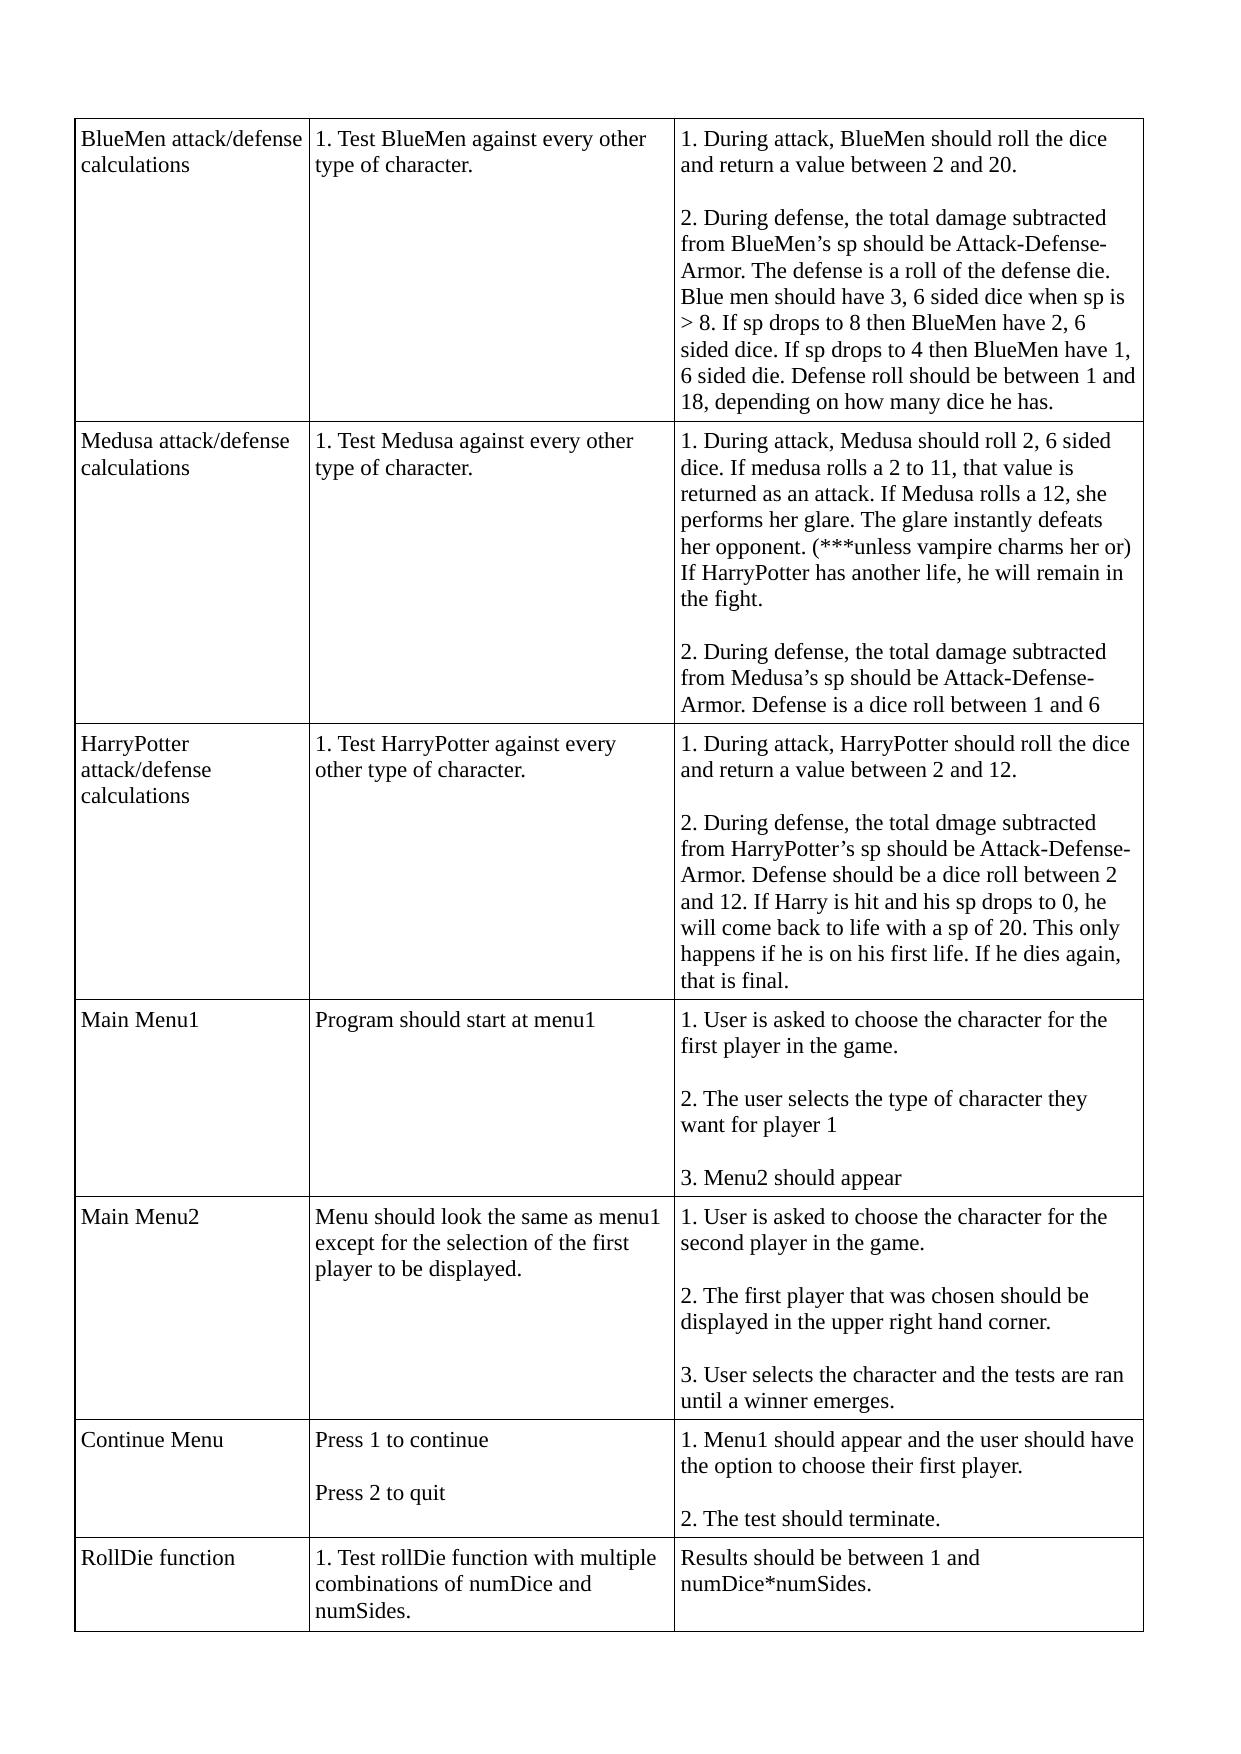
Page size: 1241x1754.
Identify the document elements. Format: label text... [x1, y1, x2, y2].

table_cell 1. Test rollDie function with multiple combinations of numDice and numSides. [310, 1538, 674, 1631]
table_cell Program should start at menu1 [310, 1000, 674, 1196]
table_cell Medusa attack/defense calculations [76, 422, 309, 723]
table_cell 1. Test Medusa against every other type of character. [310, 422, 674, 723]
table_cell Continue Menu [76, 1420, 309, 1537]
table_cell 1. User is asked to choose the character for the first player in the game. 2. The user selects the type of character they want for player 1 3. Menu2 should appear [675, 1000, 1143, 1196]
table_cell Main Menu1 [76, 1000, 309, 1196]
table_cell 1. Test HarryPotter against every other type of character. [310, 724, 674, 999]
table_cell 1. During attack, Medusa should roll 2, 6 sided dice. If medusa rolls a 2 to 11, that value is returned as an attack. If Medusa rolls a 12, she performs her glare. The glare instantly defeats her opponent. (***unless vampire charms her or) If HarryPotter has another life, he will remain in the fight. 2. During defense, the total damage subtracted from Medusa’s sp should be Attack-Defense-Armor. Defense is a dice roll between 1 and 6 [675, 422, 1143, 723]
table_cell Menu should look the same as menu1 except for the selection of the first player to be displayed. [310, 1197, 674, 1419]
table_cell 1. Menu1 should appear and the user should have the option to choose their first player. 2. The test should terminate. [675, 1420, 1143, 1537]
table_cell BlueMen attack/defense calculations [76, 119, 309, 421]
table_cell 1. During attack, HarryPotter should roll the dice and return a value between 2 and 12. 2. During defense, the total dmage subtracted from HarryPotter’s sp should be Attack-Defense-Armor. Defense should be a dice roll between 2 and 12. If Harry is hit and his sp drops to 0, he will come back to life with a sp of 20. This only happens if he is on his first life. If he dies again, that is final. [675, 724, 1143, 999]
table_cell 1. During attack, BlueMen should roll the dice and return a value between 2 and 20. 2. During defense, the total damage subtracted from BlueMen’s sp should be Attack-Defense-Armor. The defense is a roll of the defense die. Blue men should have 3, 6 sided dice when sp is > 8. If sp drops to 8 then BlueMen have 2, 6 sided dice. If sp drops to 4 then BlueMen have 1, 6 sided die. Defense roll should be between 1 and 18, depending on how many dice he has. [675, 119, 1143, 421]
table_cell Press 1 to continue Press 2 to quit [310, 1420, 674, 1537]
table_cell HarryPotter attack/defense calculations [76, 724, 309, 999]
table_cell 1. User is asked to choose the character for the second player in the game. 2. The first player that was chosen should be displayed in the upper right hand corner. 3. User selects the character and the tests are ran until a winner emerges. [675, 1197, 1143, 1419]
table_cell Main Menu2 [76, 1197, 309, 1419]
table_cell RollDie function [76, 1538, 309, 1631]
table_cell 1. Test BlueMen against every other type of character. [310, 119, 674, 421]
table_cell Results should be between 1 and numDice*numSides. [675, 1538, 1143, 1631]
